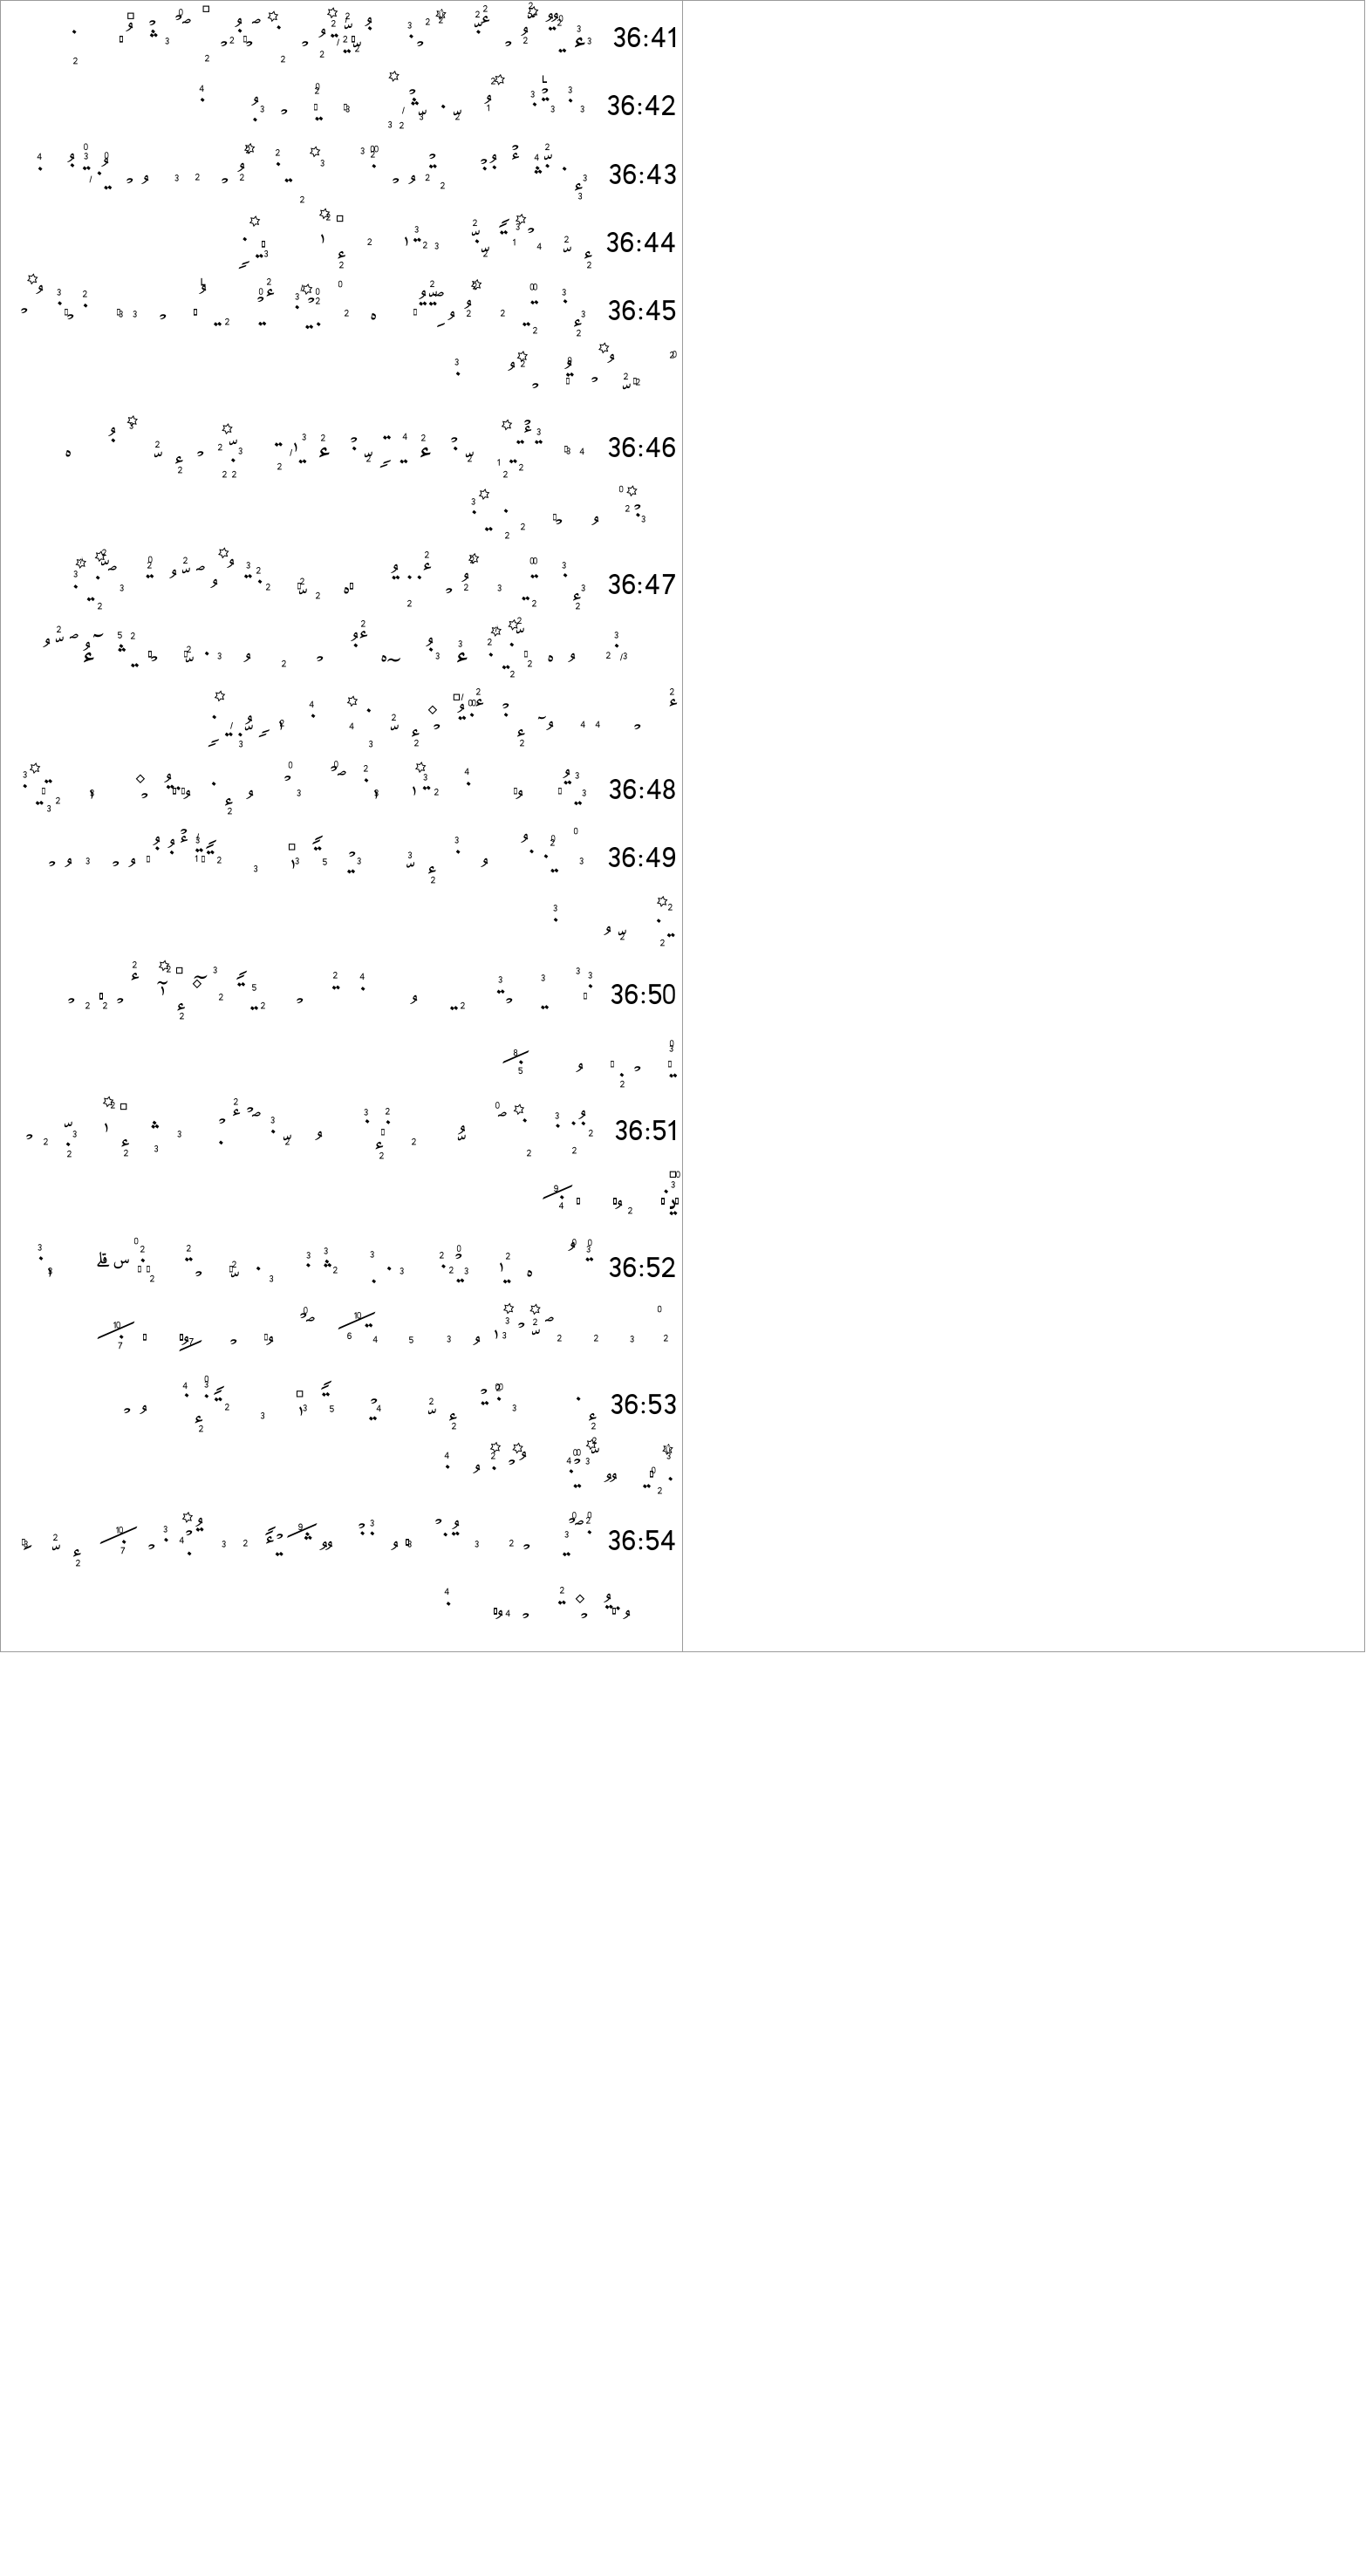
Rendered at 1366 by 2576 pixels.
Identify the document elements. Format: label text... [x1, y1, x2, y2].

table_header [683, 1, 1364, 1650]
table_header 36:41 وَََءَََاـيََةٌۭ لََّهُــمْ أََنََّـا ــحََمََلْنَََــا ذُرِِّٜٜيََّــتََهُــمْ فِِى ٱلْٜفُــلْكِِ ٱلْمَََشْحُٜٜونِِ 36:42 وَََخَََلَََقْنَََـا لََهُـم مِِّن مِِِّثْــلِِهِِِۦ مَََٜا ـيََٜرْكَََبُونََََ 36:43 وَََإِِِن نََّشََََـأْ نُغْـرِِقْــهُـمْ فََلَََا صَََرِِيخََ لََهُــمْ وََلَََا هُـمْ يُنـقَََذُونََََ 36:44 إِِلََّا رََََحْمَََـةًۭ مِِّنََّـا وَََمََتَََٰـــعًًا إِِلََىٰ حِِِٜٜينٍۢ 36:45 وَََإِِذَََا ــقِِيـلََ لََهُــمُ ٱِتََّقُٜوا۟ مََاـ بََيْنَََ أََيْدِِيكُٜٜمْ وَََمَََٜا خََلْٜفَََكُمْـ لََعََٜلََّكُمْـ ـتُٜرْحََمُونَََ 36:46 وََََمَََٜا تَََأْتِِيهِِـم مِِّنْ ءََايََََـــةٍۢ مِِّنْ ءََايَََٰـــتِِ رَََبِِّهِِــمْ إِِلََّا كَََانُوا۟ عَََنْهََاـ مُعْٜرِِضِِينَََ 36:47 وَََإِِذَََا ــقِِيــلَََ لََهُــمْ أََنفِِقُوٜٜا۟ مِِـمََّٜا رََزََقَََكُمُـ ٱللََّهُ قََالَََ ٱلََّذِِينَََ كَََـــــــــفَََــرُوا۟ لِِٜلََّذِِينََ ءَََامَََنُوٓٓا۟ أََنُطْعِِمُ مَََن لََّٜوْٜٜ يََشَََََــآءُ ٱللََّهُ أََطْعََََـــمََََهُۥٓ إِِنْ أََـــــنتُـــمْـ إِِلََّا فِِِىــــ ضََََلََٰـــلٍۢ مُّبِِِـينٍۢ 36:48 وَََيَََقُٜولُٜونََََ مََتَََىٰ هَََٰـذََا ٱلْوَََـعْدُ إِِن كُٜنٜٜتُــمْـ صَََٰـدِِقِِِٜينَََ 36:49 مَََاـ يََنـظُـرُونَََ إِِلَََّا صَََيْحَََََةًۭ وَََٰحِِِدََةًۭ ٜتَََـأْـخُذُٜهُــمْ وَََهُــمْ يََخِِصِِّـمُونَََ 36:50 فَََٜلَََا يَََسْتَََطِِيـعُونََََ تََوْصِِيَََََـةًۭ وََلَََٓآ إِِلََىٰٓٓ أََهْلِِـٜٜٜٜٜهِِــمْ ـيَََٜرْجِِٜعُونََََََََـــــ 36:51 وََنُفِِخَََـ فِِى ٱلصُّورِِ فََٜإِِذَََا هُـــم مِِّنَََ ٱلْأََجْدَََاثِِِ إِِلََىٰ رَََبِِّــهِِــمْ ٜٜيَََنٜٜٜٜٜٜسِِـلُٜٜٜٜٜوٜٜنَََََََََــــ 36:52 قَََالُوا۟ يََٰــوَََيْلََنََــا مَََنۢ بَََعََثَََـــنَََا مِِِن مََّٜرْقََدِِٜنََٜاـ ۜ ۗ هَََٰــذَََا مََاـ وَََعََدََ ٱلرََّحْمَََٰـــنُ وَََصَََََدََََقََََََََََــــــ ٱلْمُٜرْسَََََََـــلُٜٜٜٜٜوٜٜنََََََََََـــــــ 36:53 إِِن كَََـــــــــاـــــنََتْ إِِلََّا صََََيْحَََََـــةًۭ وَََٰحِِِدََةًۭ ـفَََإِِذََََا هُــمْ جَََمِِٜٜيـعٌۭ لََّدَََــــيْنََََــــا مُحْضََرُونََََ 36:54 ـفََٱلْيَََـوْمََ لَََا تُظْـــلَََــٜٜٜٜٜمُ نَََفْسٌۭ شَََََََََــــيْـًۭٔا وََلَََا تُجْــــزَََوْنََََََََََـــــــ إِِلََّا مََََٜا كُـــــــــنٜٜتُــمْـ تََعْــمََََلُٜٜٜٜٜونََََ [1, 1, 682, 1650]
